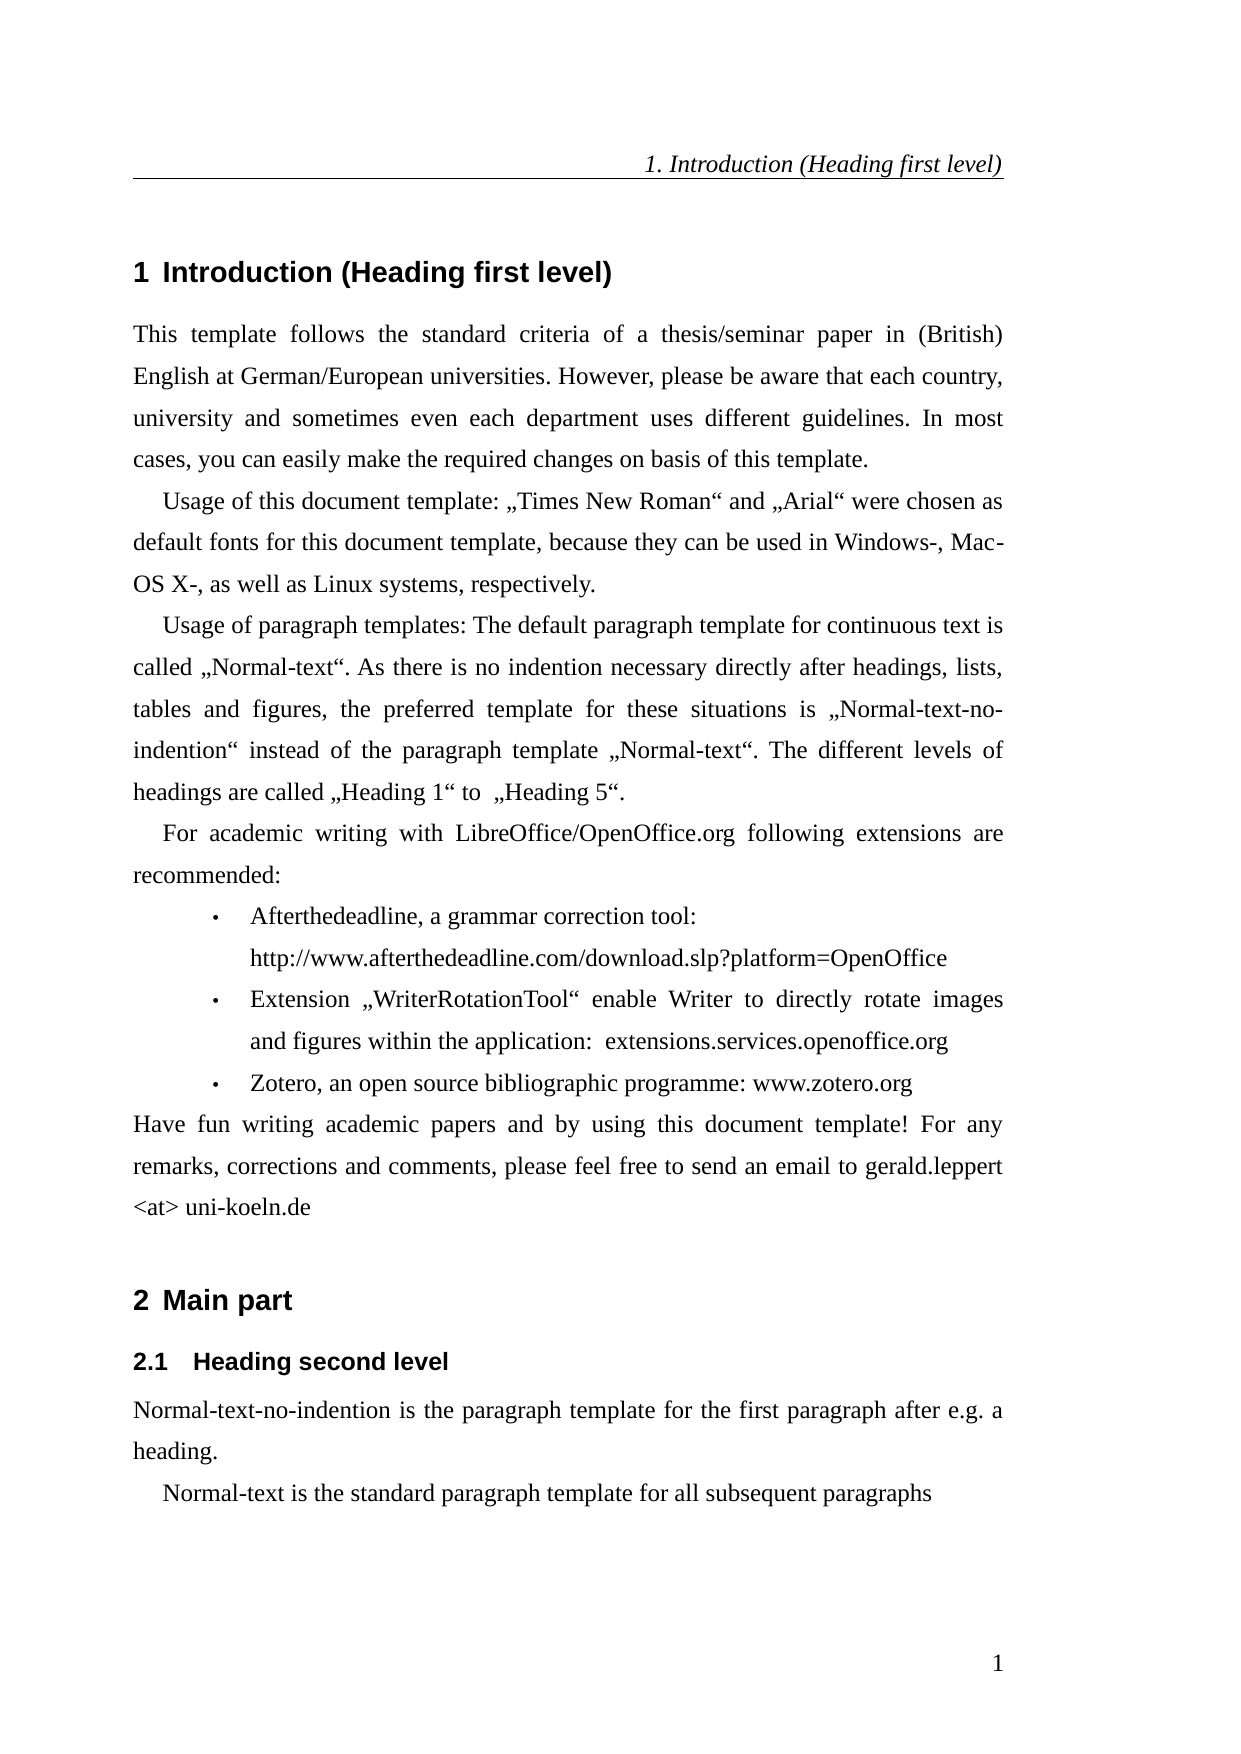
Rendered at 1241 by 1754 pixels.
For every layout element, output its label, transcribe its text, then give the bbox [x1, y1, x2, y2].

subtitle Heading second level [133, 1347, 1004, 1376]
text This template follows the standard criteria of a thesis/seminar paper in (British) English at German/European universities. However, please be aware that each country, university and sometimes even each department uses different guidelines. In most cases, you can easily make the required changes on basis of this template. [133, 321, 1004, 473]
list Afterthedeadline, a grammar correction tool: http://www.afterthedeadline.com/download.slp?platform=OpenOffice [212, 902, 1004, 972]
list Extension „WriterRotationTool“ enable Writer to directly rotate images and figures within the application: extensions.services.openoffice.org [212, 986, 1004, 1055]
text Usage of this document template: „Times New Roman“ and „Arial“ were chosen as default fonts for this document template, because they can be used in Windows-, Mac­OS X-, as well as Linux systems, respectively. [133, 487, 1004, 598]
subtitle Introduction (Heading first level) [133, 256, 1004, 288]
list Zotero, an open source bibliographic programme: www.zotero.org [212, 1069, 1004, 1096]
text Normal-text-no-indention is the paragraph template for the first paragraph after e.g. a heading. [133, 1396, 1004, 1465]
text Usage of paragraph templates: The default paragraph template for continuous text is called „Normal-text“. As there is no indention necessary directly after headings, lists, tables and figures, the preferred template for these situations is „Normal-text-no-indention“ instead of the paragraph template „Normal-text“. The different levels of headings are called „Heading 1“ to „Heading 5“. [133, 612, 1004, 806]
subtitle Main part [133, 1283, 1004, 1316]
text Normal-text is the standard paragraph template for all subsequent paragraphs [133, 1479, 1004, 1507]
text Have fun writing academic papers and by using this document template! For any remarks, corrections and comments, please feel free to send an email to gerald.leppert <at> uni-koeln.de [133, 1110, 1004, 1221]
text For academic writing with LibreOffice/OpenOffice.org following extensions are recommended: [133, 819, 1004, 889]
